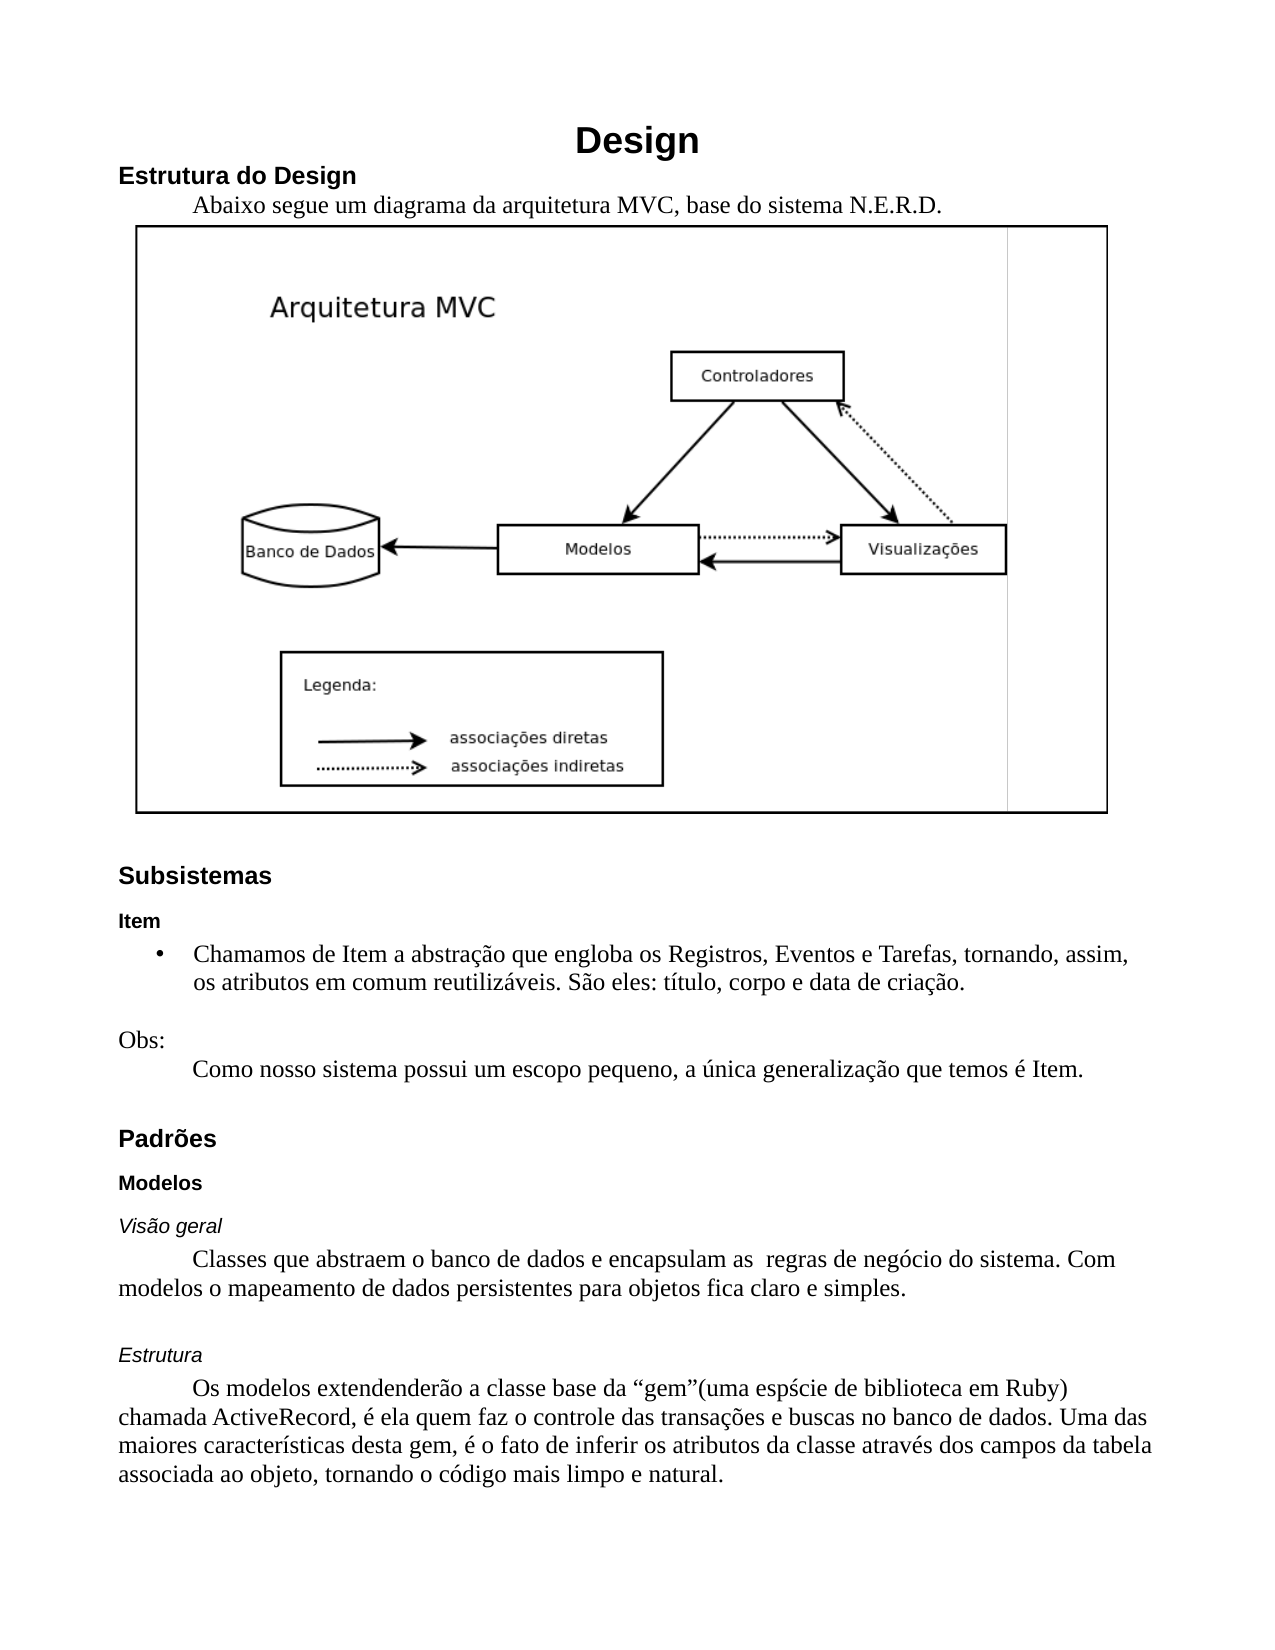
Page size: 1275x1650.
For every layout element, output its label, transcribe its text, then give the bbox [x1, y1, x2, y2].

subtitle Modelos [118, 1171, 1157, 1195]
text Classes que abstraem o banco de dados e encapsulam as regras de negócio do sistema. Com modelos o mapeamento de dados persistentes para objetos fica claro e simples. [118, 1244, 1157, 1302]
subtitle Visão geral [118, 1214, 1157, 1238]
text Abaixo segue um diagrama da arquitetura MVC, base do sistema N.E.R.D. [118, 190, 1157, 219]
title Design [118, 118, 1157, 161]
text Como nosso sistema possui um escopo pequeno, a única generalização que temos é Item. [118, 1054, 1157, 1082]
list Chamamos de Item a abstração que engloba os Registros, Eventos e Tarefas, tornando, assim, os atributos em comum reutilizáveis. São eles: título, corpo e data de criação. [156, 939, 1157, 996]
text Obs: [118, 1025, 1157, 1054]
picture [135, 225, 1108, 814]
subtitle Estrutura [118, 1343, 1157, 1367]
text Estrutura do Design [118, 161, 1157, 190]
subtitle Padrões [118, 1124, 1157, 1152]
text Os modelos extendenderão a classe base da “gem”(uma espście de biblioteca em Ruby) chamada ActiveRecord, é ela quem faz o controle das transações e buscas no banco de dados. Uma das maiores características desta gem, é o fato de inferir os atributos da classe através dos campos da tabela associada ao objeto, tornando o código mais limpo e natural. [118, 1373, 1157, 1488]
subtitle Item [118, 908, 1157, 932]
subtitle Subsistemas [118, 861, 1157, 890]
